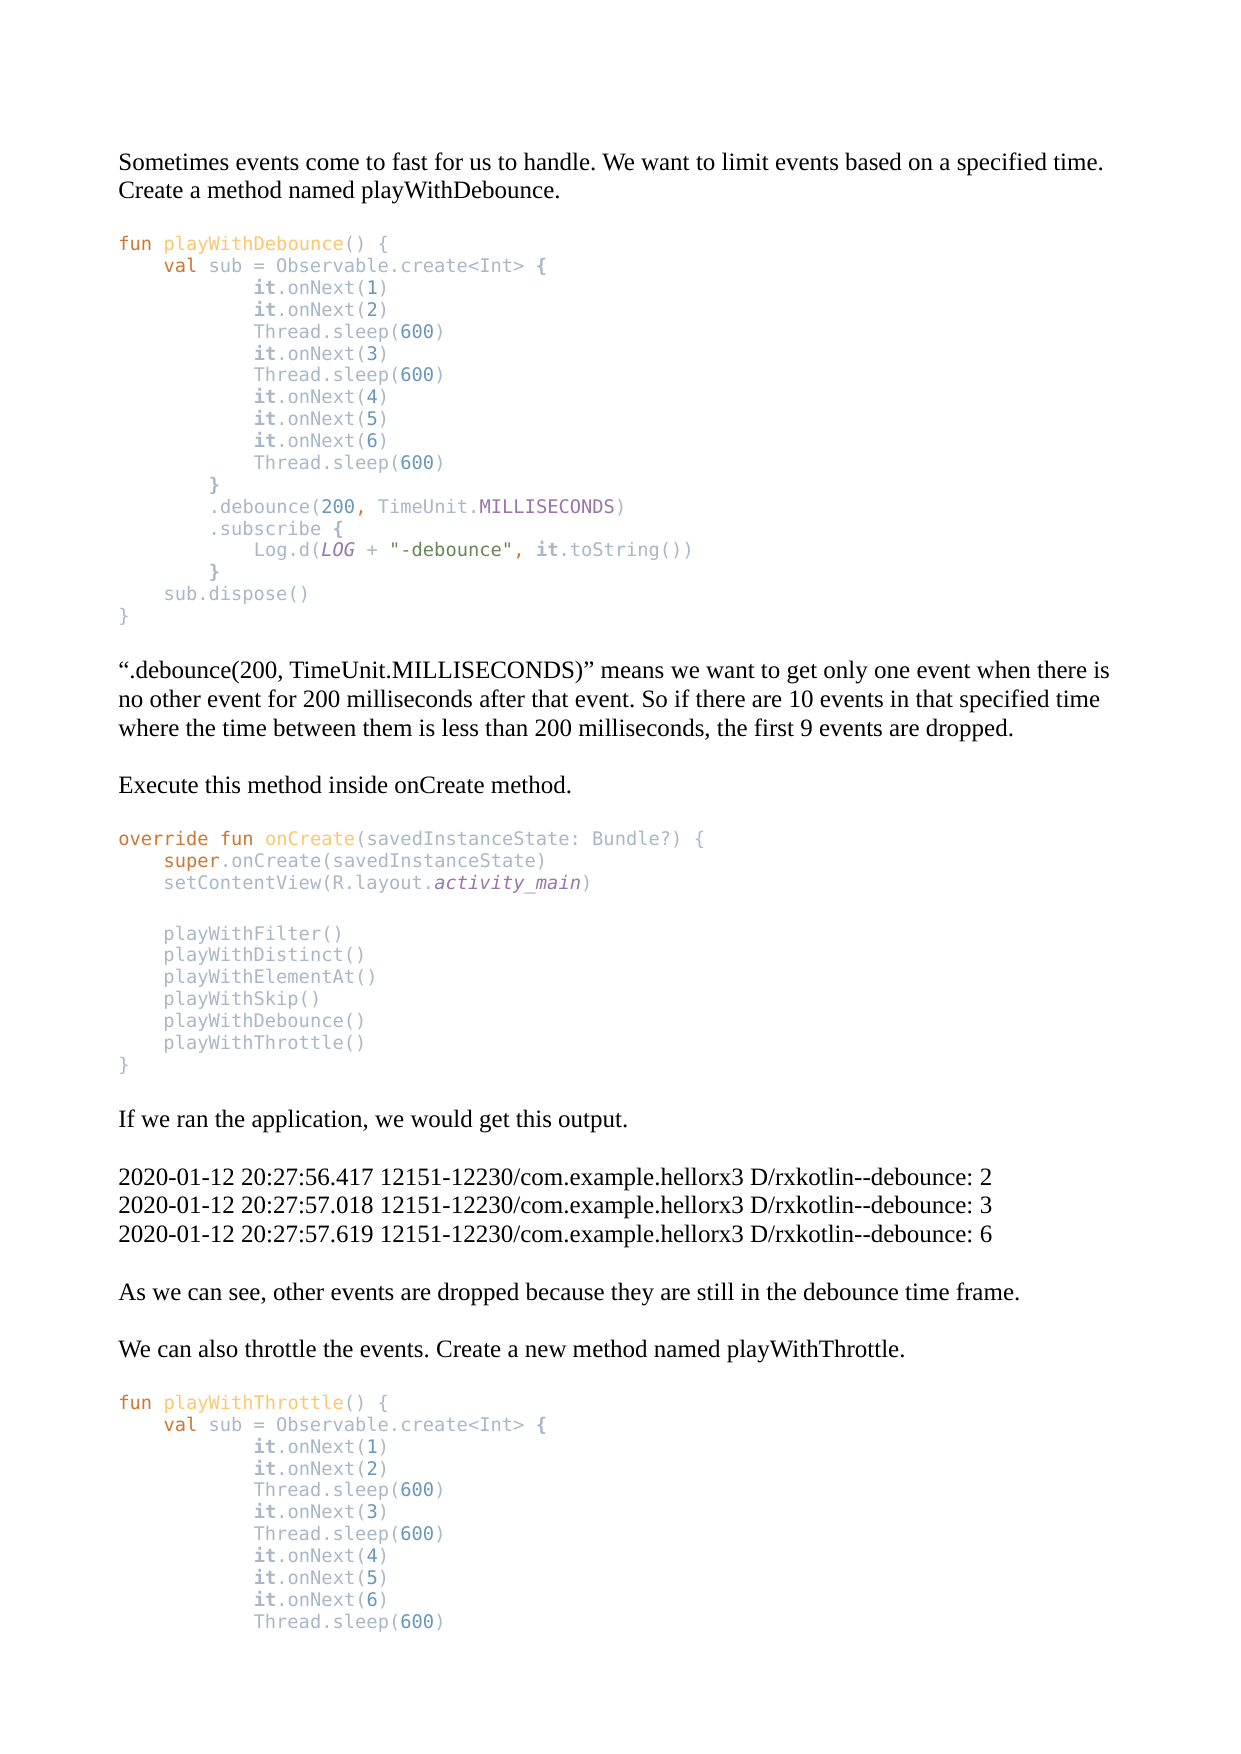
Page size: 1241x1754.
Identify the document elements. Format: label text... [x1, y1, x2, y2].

text fun playWithThrottle() { val sub = Observable.create<Int> { it.onNext(1) it.onNext(2) Thread.sleep(600) it.onNext(3) Thread.sleep(600) it.onNext(4) it.onNext(5) it.onNext(6) Thread.sleep(600) [118, 1392, 1122, 1632]
text Execute this method inside onCreate method. [118, 771, 1122, 799]
text fun playWithDebounce() { val sub = Observable.create<Int> { it.onNext(1) it.onNext(2) Thread.sleep(600) it.onNext(3) Thread.sleep(600) it.onNext(4) it.onNext(5) it.onNext(6) Thread.sleep(600) } .debounce(200, TimeUnit.MILLISECONDS) .subscribe { Log.d(LOG + "-debounce", it.toString()) } sub.dispose() } [118, 233, 1122, 627]
text If we ran the application, we would get this output. [118, 1104, 1122, 1133]
text “.debounce(200, TimeUnit.MILLISECONDS)” means we want to get only one event when there is no other event for 200 milliseconds after that event. So if there are 10 events in that specified time where the time between them is less than 200 milliseconds, the first 9 events are dropped. [118, 656, 1122, 742]
text 2020-01-12 20:27:57.018 12151-12230/com.example.hellorx3 D/rxkotlin--debounce: 3 [118, 1191, 1122, 1219]
text We can also throttle the events. Create a new method named playWithThrottle. [118, 1334, 1122, 1363]
text As we can see, other events are dropped because they are still in the debounce time frame. [118, 1277, 1122, 1306]
text override fun onCreate(savedInstanceState: Bundle?) { super.onCreate(savedInstanceState) setContentView(R.layout.activity_main) playWithFilter() playWithDistinct() playWithElementAt() playWithSkip() playWithDebounce() playWithThrottle() } [118, 828, 1122, 1076]
text 2020-01-12 20:27:56.417 12151-12230/com.example.hellorx3 D/rxkotlin--debounce: 2 [118, 1162, 1122, 1191]
text Sometimes events come to fast for us to handle. We want to limit events based on a specified time. Create a method named playWithDebounce. [118, 147, 1122, 204]
text 2020-01-12 20:27:57.619 12151-12230/com.example.hellorx3 D/rxkotlin--debounce: 6 [118, 1219, 1122, 1248]
